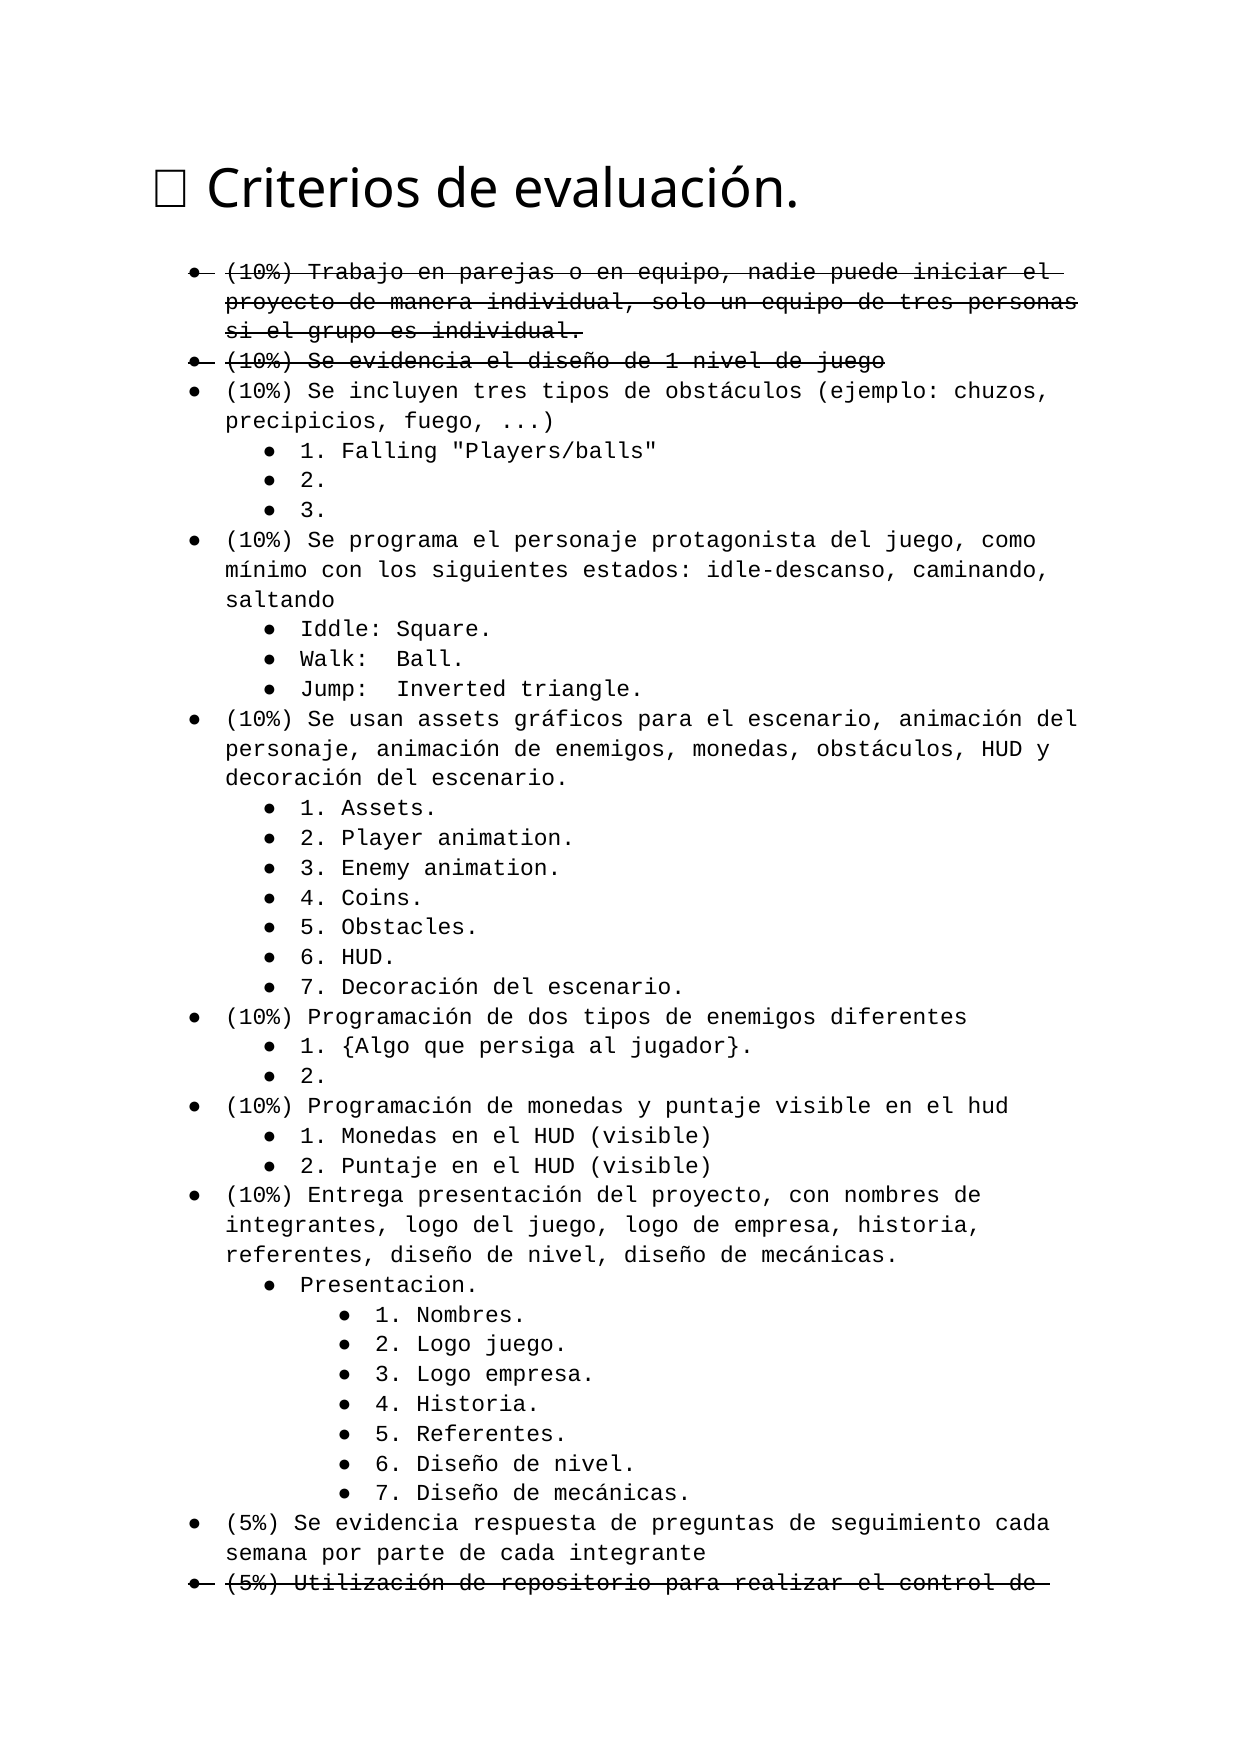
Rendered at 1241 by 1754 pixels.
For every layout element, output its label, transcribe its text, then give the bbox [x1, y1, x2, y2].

list 1. Nombres. [337, 1303, 1090, 1329]
list (10%) Programación de dos tipos de enemigos diferentes [187, 1005, 1090, 1031]
list (10%) Se usan assets gráficos para el escenario, animación del personaje, animación de enemigos, monedas, obstáculos, HUD y decoración del escenario. [187, 707, 1090, 793]
list 1. {Algo que persiga al jugador}. [262, 1035, 1090, 1061]
list 3. Logo empresa. [337, 1362, 1090, 1388]
list 3. [262, 498, 1090, 524]
list (10%) Se incluyen tres tipos de obstáculos (ejemplo: chuzos, precipicios, fuego, ...) [187, 379, 1090, 435]
list (5%) Se evidencia respuesta de preguntas de seguimiento cada semana por parte de cada integrante [187, 1511, 1090, 1567]
list (10%) Se programa el personaje protagonista del juego, como mínimo con los siguientes estados: idle-descanso, caminando, saltando [187, 528, 1090, 614]
list Presentacion. [262, 1273, 1090, 1299]
list 4. Coins. [262, 886, 1090, 912]
list Walk: Ball. [262, 647, 1090, 673]
list (10%) Trabajo en parejas o en equipo, nadie puede iniciar el proyecto de manera individual, solo un equipo de tres personas si el grupo es individual. [187, 260, 1090, 346]
list 2. Logo juego. [337, 1333, 1090, 1359]
list (10%) Entrega presentación del proyecto, con nombres de integrantes, logo del juego, logo de empresa, historia, referentes, diseño de nivel, diseño de mecánicas. [187, 1184, 1090, 1269]
list 2. [262, 1064, 1090, 1091]
list 2. Puntaje en el HUD (visible) [262, 1154, 1090, 1180]
list 5. Obstacles. [262, 916, 1090, 942]
list 1. Assets. [262, 796, 1090, 822]
list 6. HUD. [262, 945, 1090, 971]
list Iddle: Square. [262, 618, 1090, 644]
list 2. [262, 469, 1090, 495]
list 6. Diseño de nivel. [337, 1452, 1090, 1478]
list Jump: Inverted triangle. [262, 677, 1090, 703]
list 3. Enemy animation. [262, 856, 1090, 882]
list (10%) Programación de monedas y puntaje visible en el hud [187, 1094, 1090, 1120]
list 7. Diseño de mecánicas. [337, 1482, 1090, 1508]
list 1. Falling "Players/balls" [262, 439, 1090, 465]
list 4. Historia. [337, 1392, 1090, 1418]
list 7. Decoración del escenario. [262, 975, 1090, 1001]
list 1. Monedas en el HUD (visible) [262, 1124, 1090, 1150]
list (5%) Utilización de repositorio para realizar el control de [187, 1571, 1090, 1597]
title ✅ Criterios de evaluación. [150, 150, 1090, 224]
list 5. Referentes. [337, 1422, 1090, 1448]
list (10%) Se evidencia el diseño de 1 nivel de juego [187, 349, 1090, 376]
list 2. Player animation. [262, 826, 1090, 852]
